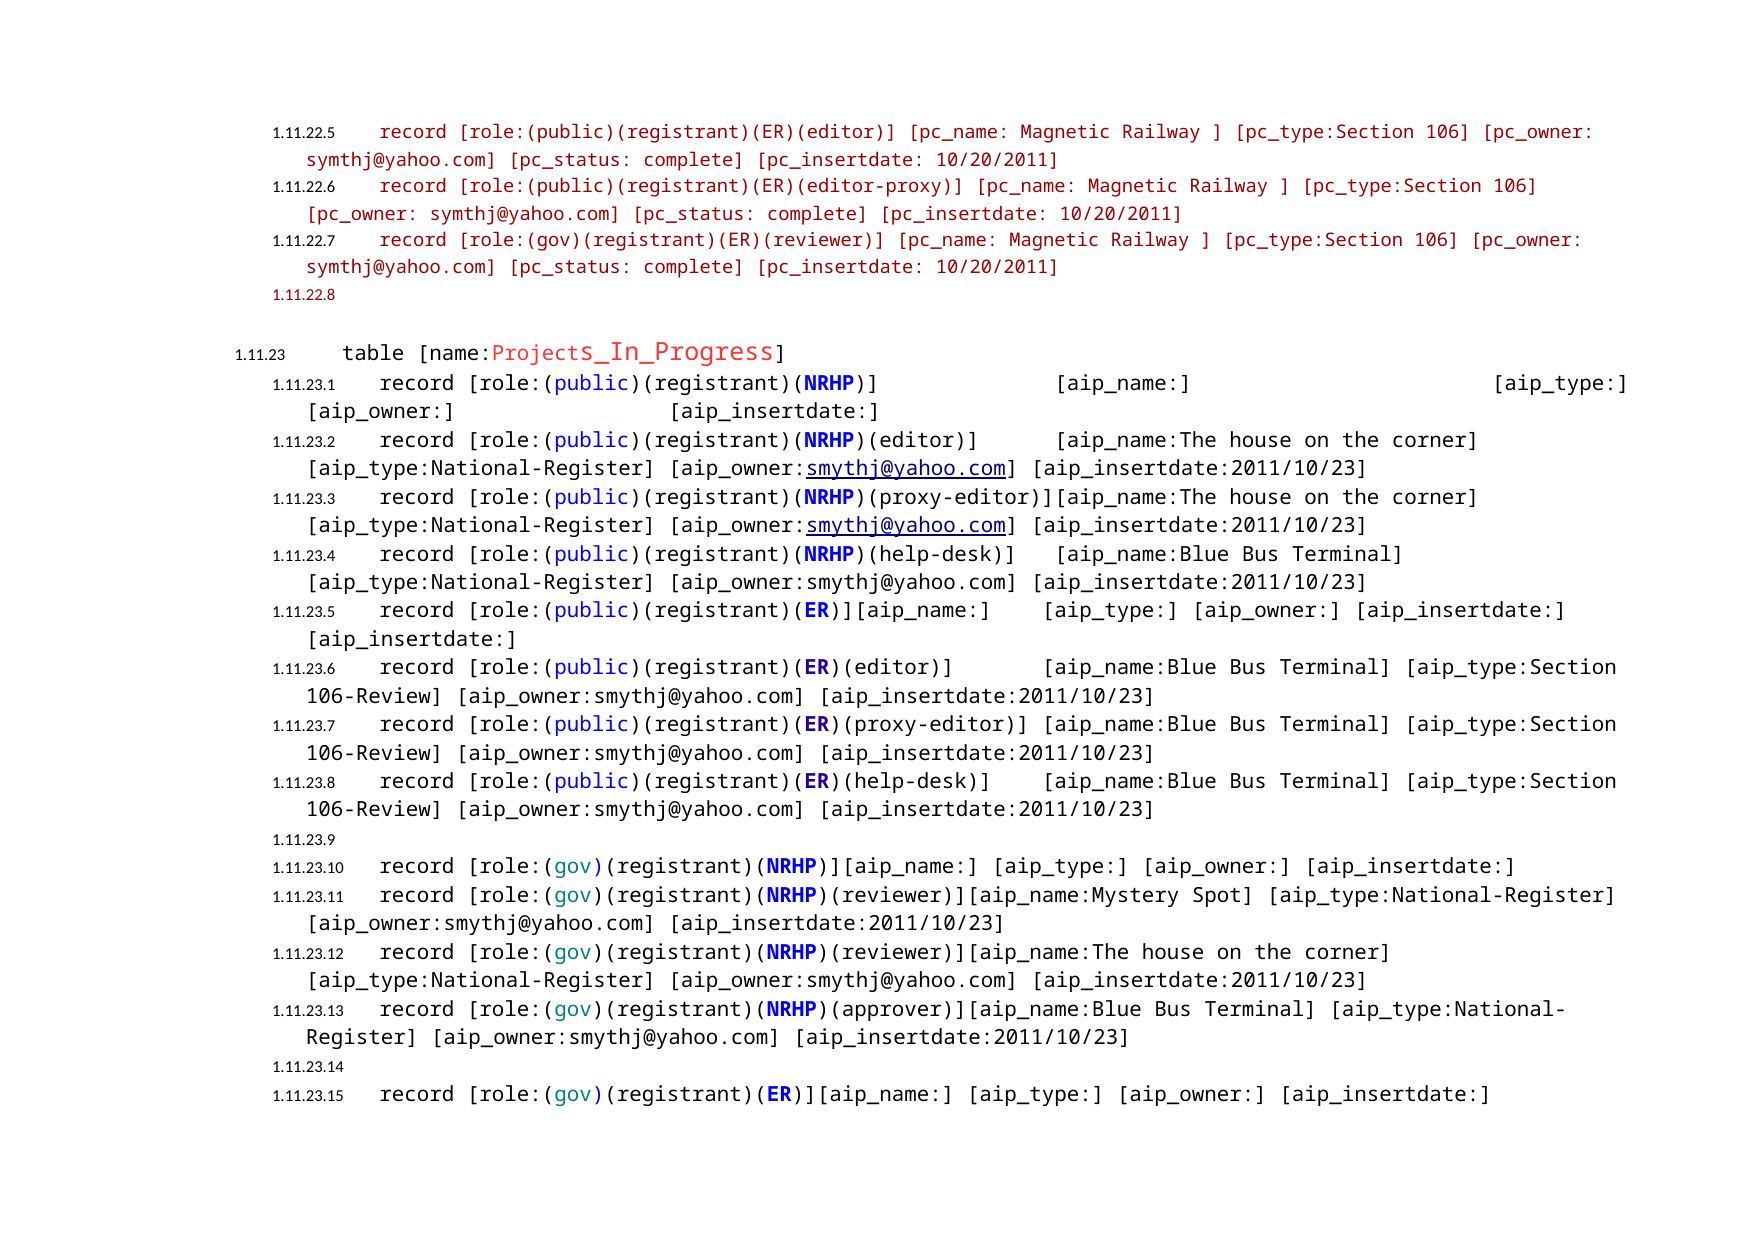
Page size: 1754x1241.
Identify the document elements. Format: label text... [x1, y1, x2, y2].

list record [role:(public)(registrant)(ER)(editor)] [pc_name: Magnetic Railway ] [pc_type:Section 106] [pc_owner: symthj@yahoo.com] [pc_status: complete] [pc_insertdate: 10/20/2011] [268, 118, 1636, 172]
list record [role:(public)(registrant)(ER)(help-desk)] [aip_name:Blue Bus Terminal] [aip_type:Section 106-Review] [aip_owner:smythj@yahoo.com] [aip_insertdate:2011/10/23] [268, 766, 1636, 823]
list record [role:(public)(registrant)(ER)(editor)] [aip_name:Blue Bus Terminal] [aip_type:Section 106-Review] [aip_owner:smythj@yahoo.com] [aip_insertdate:2011/10/23] [268, 652, 1636, 709]
list record [role:(gov)(registrant)(ER)][aip_name:] [aip_type:] [aip_owner:] [aip_insertdate:] [268, 1079, 1636, 1107]
list record [role:(public)(registrant)(NRHP)(proxy-editor)][aip_name:The house on the corner] [aip_type:National-Register] [aip_owner:smythj@yahoo.com] [aip_insertdate:2011/10/23] [268, 482, 1636, 539]
list table [name:Projects_In_Progress] [231, 334, 1636, 368]
list record [role:(public)(registrant)(ER)][aip_name:] [aip_type:] [aip_owner:] [aip_insertdate:] [aip_insertdate:] [268, 596, 1636, 652]
list record [role:(gov)(registrant)(NRHP)][aip_name:] [aip_type:] [aip_owner:] [aip_insertdate:] [268, 851, 1636, 880]
list record [role:(gov)(registrant)(ER)(reviewer)] [pc_name: Magnetic Railway ] [pc_type:Section 106] [pc_owner: symthj@yahoo.com] [pc_status: complete] [pc_insertdate: 10/20/2011] [268, 226, 1636, 280]
list record [role:(public)(registrant)(ER)(editor-proxy)] [pc_name: Magnetic Railway ] [pc_type:Section 106] [pc_owner: symthj@yahoo.com] [pc_status: complete] [pc_insertdate: 10/20/2011] [268, 172, 1636, 226]
list record [role:(gov)(registrant)(NRHP)(approver)][aip_name:Blue Bus Terminal] [aip_type:National-Register] [aip_owner:smythj@yahoo.com] [aip_insertdate:2011/10/23] [268, 994, 1636, 1051]
list record [role:(public)(registrant)(NRHP)] [aip_name:] [aip_type:] [aip_owner:] [aip_insertdate:] [268, 368, 1636, 425]
list record [role:(gov)(registrant)(NRHP)(reviewer)][aip_name:The house on the corner] [aip_type:National-Register] [aip_owner:smythj@yahoo.com] [aip_insertdate:2011/10/23] [268, 937, 1636, 994]
list record [role:(public)(registrant)(ER)(proxy-editor)] [aip_name:Blue Bus Terminal] [aip_type:Section 106-Review] [aip_owner:smythj@yahoo.com] [aip_insertdate:2011/10/23] [268, 709, 1636, 766]
list record [role:(gov)(registrant)(NRHP)(reviewer)][aip_name:Mystery Spot] [aip_type:National-Register] [aip_owner:smythj@yahoo.com] [aip_insertdate:2011/10/23] [268, 880, 1636, 937]
list record [role:(public)(registrant)(NRHP)(editor)] [aip_name:The house on the corner] [aip_type:National-Register] [aip_owner:smythj@yahoo.com] [aip_insertdate:2011/10/23] [268, 425, 1636, 482]
list record [role:(public)(registrant)(NRHP)(help-desk)] [aip_name:Blue Bus Terminal] [aip_type:National-Register] [aip_owner:smythj@yahoo.com] [aip_insertdate:2011/10/23] [268, 539, 1636, 596]
